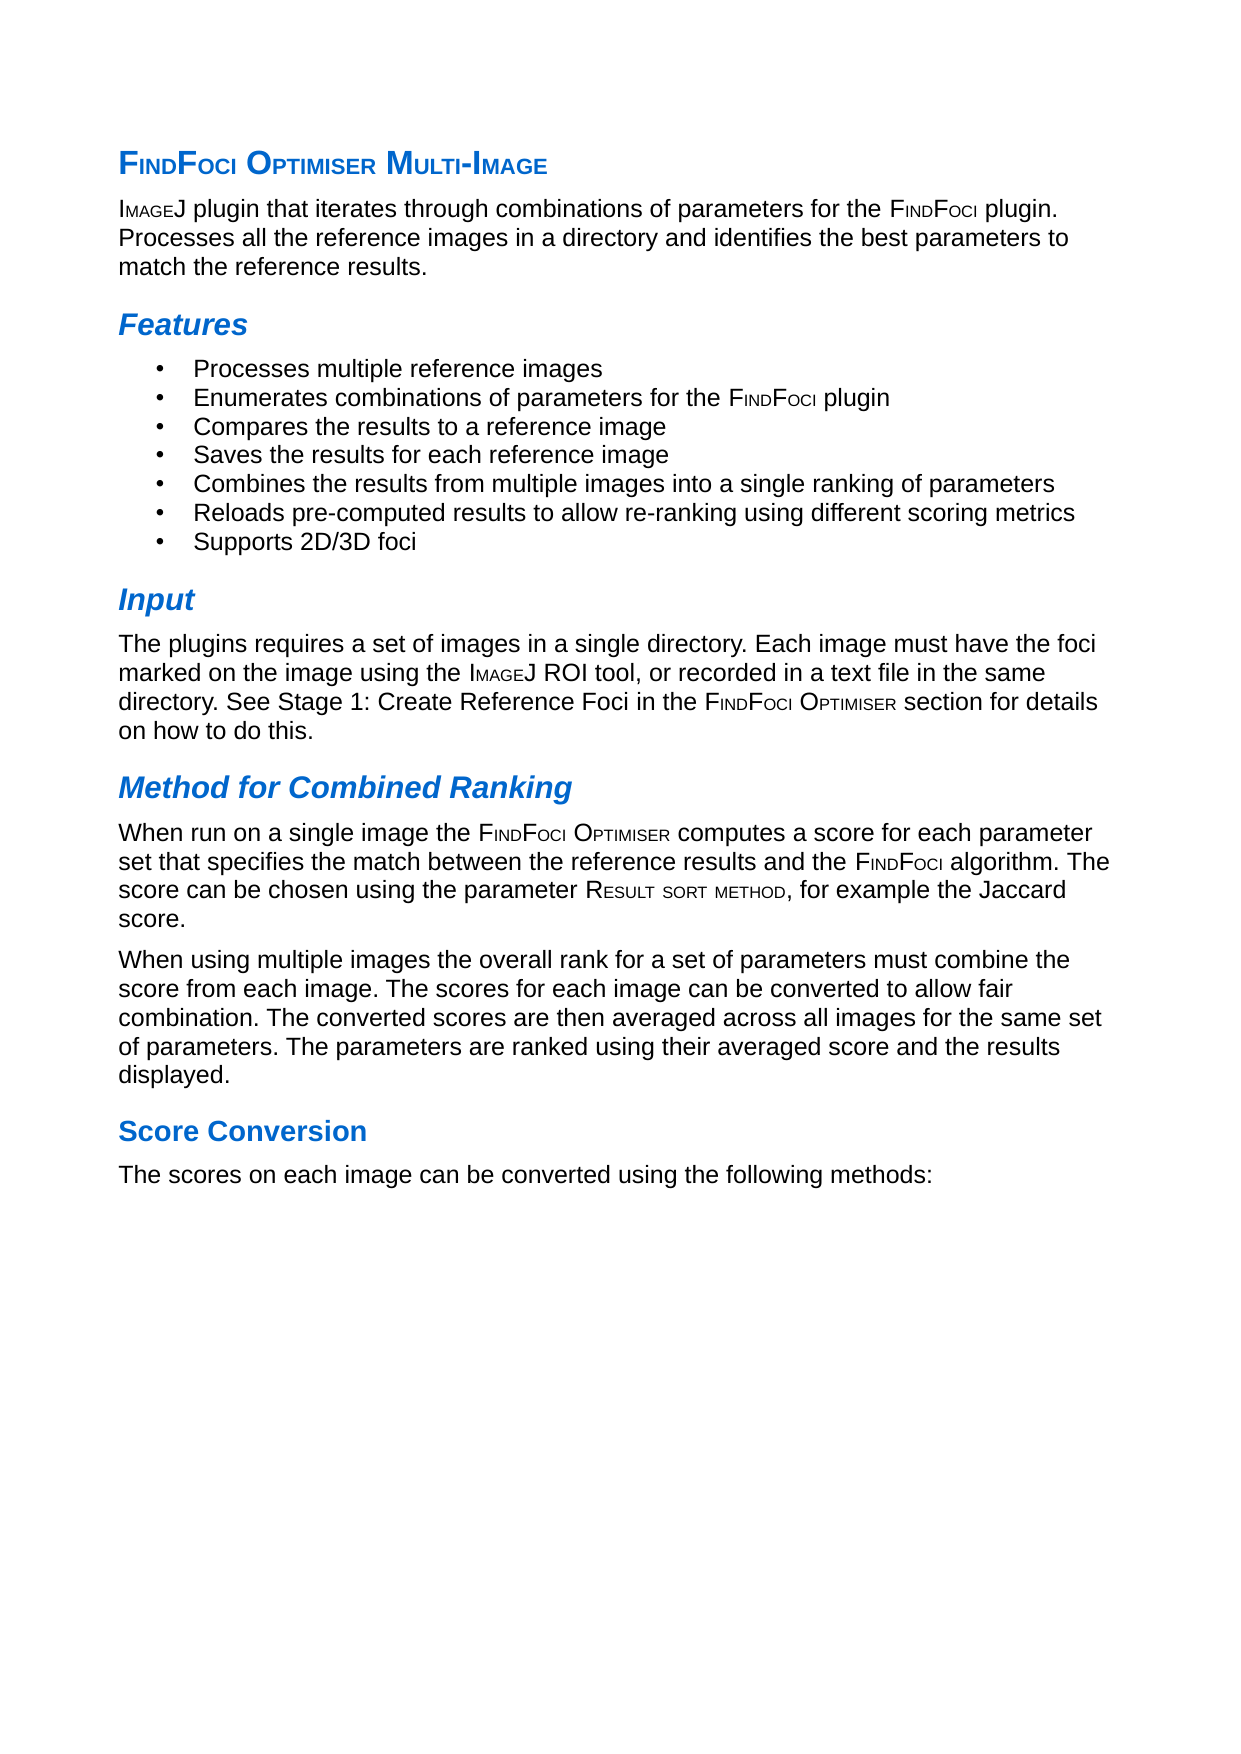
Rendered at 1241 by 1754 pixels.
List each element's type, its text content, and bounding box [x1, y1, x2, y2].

list Compares the results to a reference image [156, 412, 1122, 441]
text When run on a single image the FindFoci Optimiser computes a score for each parameter set that specifies the match between the reference results and the FindFoci algorithm. The score can be chosen using the parameter Result sort method, for example the Jaccard score. [118, 818, 1122, 933]
subtitle Score Conversion [118, 1114, 1122, 1148]
list Supports 2D/3D foci [156, 527, 1122, 556]
text The scores on each image can be converted using the following methods: [118, 1160, 1122, 1189]
subtitle FindFoci Optimiser Multi-Image [118, 143, 1122, 182]
list Enumerates combinations of parameters for the FindFoci plugin [156, 383, 1122, 412]
text The plugins requires a set of images in a single directory. Each image must have the foci marked on the image using the ImageJ ROI tool, or recorded in a text file in the same directory. See Stage 1: Create Reference Foci in the FindFoci Optimiser section for details on how to do this. [118, 629, 1122, 744]
subtitle Features [118, 306, 1122, 341]
list Processes multiple reference images [156, 354, 1122, 383]
subtitle Input [118, 581, 1122, 617]
list Saves the results for each reference image [156, 441, 1122, 469]
text When using multiple images the overall rank for a set of parameters must combine the score from each image. The scores for each image can be converted to allow fair combination. The converted scores are then averaged across all images for the same set of parameters. The parameters are ranked using their averaged score and the results displayed. [118, 945, 1122, 1089]
text ImageJ plugin that iterates through combinations of parameters for the FindFoci plugin. Processes all the reference images in a directory and identifies the best parameters to match the reference results. [118, 194, 1122, 281]
list Reloads pre-computed results to allow re-ranking using different scoring metrics [156, 498, 1122, 527]
subtitle Method for Combined Ranking [118, 769, 1122, 805]
list Combines the results from multiple images into a single ranking of parameters [156, 469, 1122, 498]
